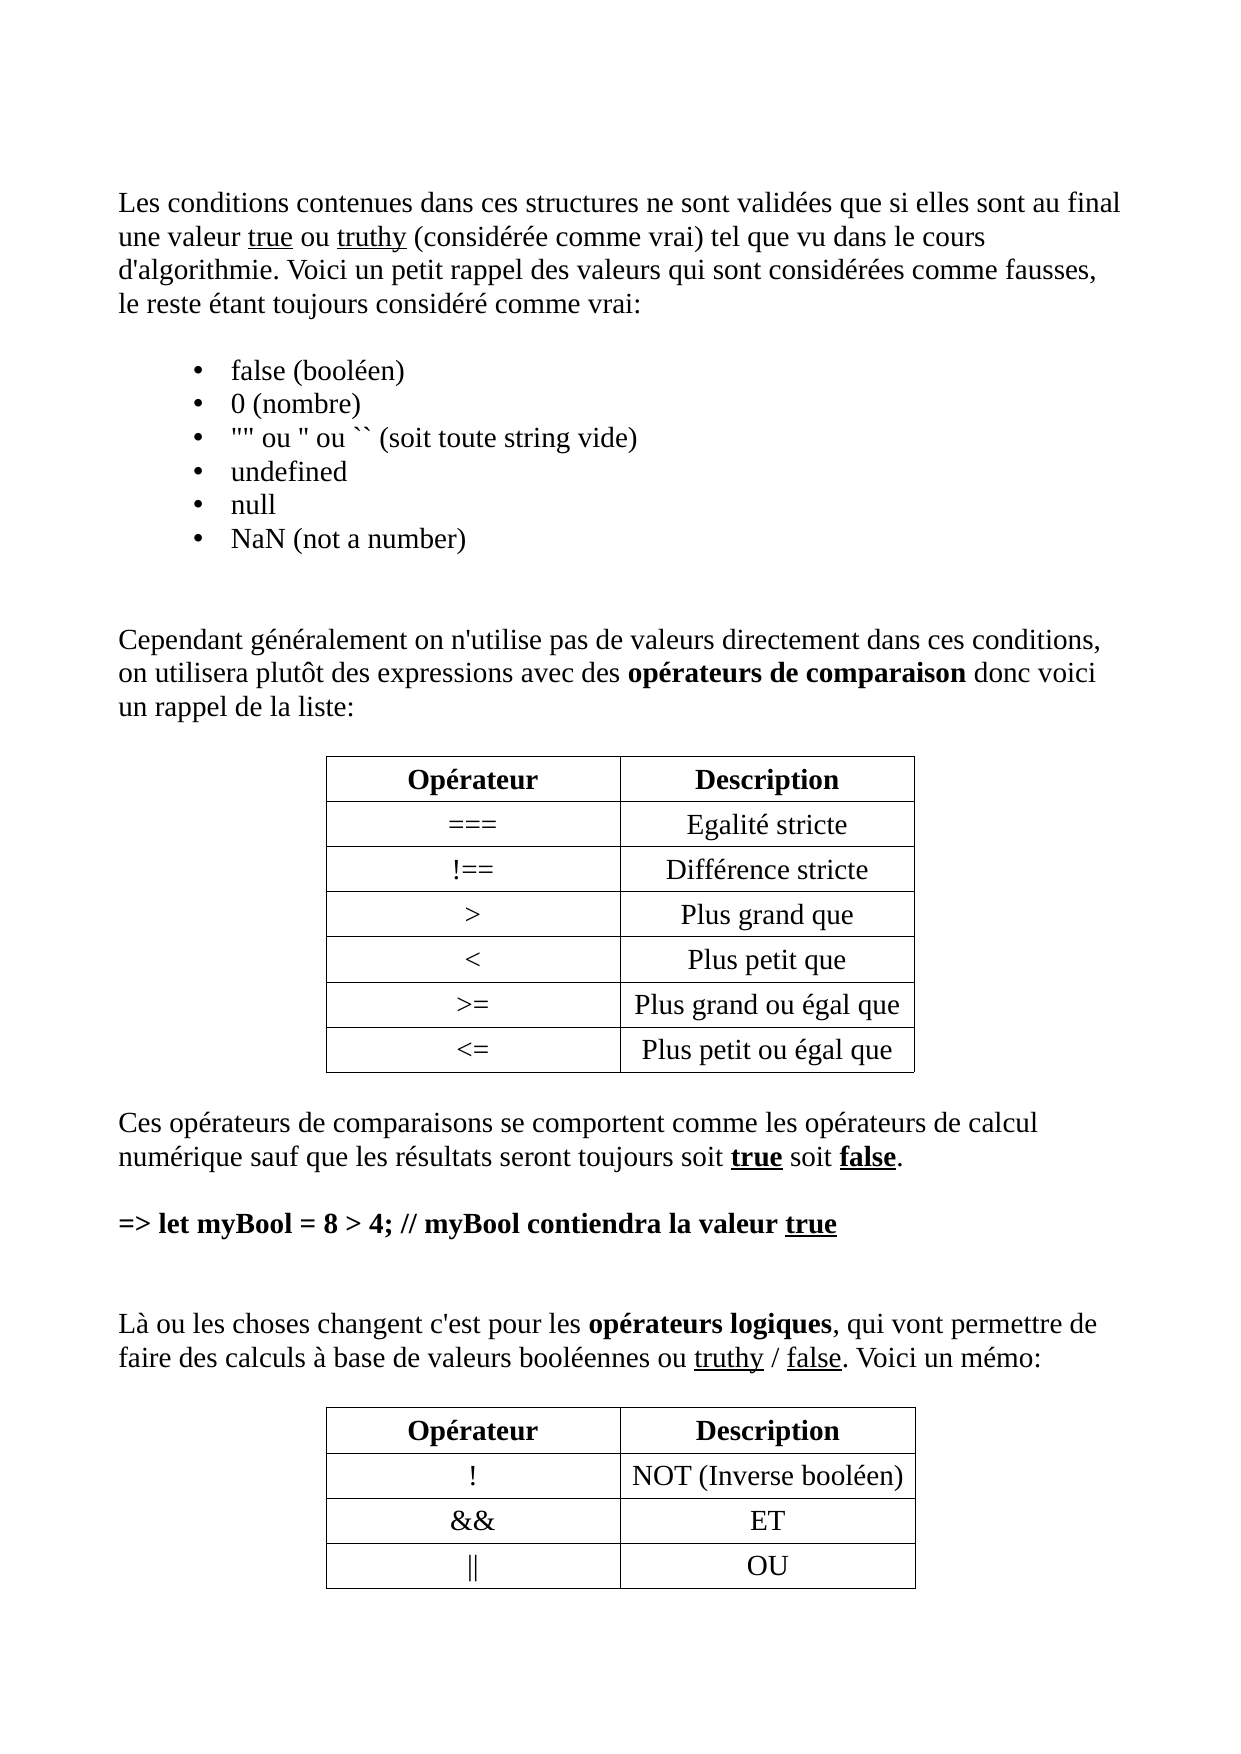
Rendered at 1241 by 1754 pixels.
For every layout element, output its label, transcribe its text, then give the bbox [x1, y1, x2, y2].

text => let myBool = 8 > 4; // myBool contiendra la valeur true [118, 1206, 1122, 1239]
text Là ou les choses changent c'est pour les opérateurs logiques, qui vont permettre de faire des calculs à base de valeurs booléennes ou truthy / false. Voici un mémo: [118, 1307, 1122, 1374]
table_cell NOT (Inverse booléen) [621, 1454, 915, 1497]
table_header Description [621, 1408, 915, 1452]
table_cell <= [327, 1028, 620, 1072]
table_cell Plus petit que [621, 937, 914, 982]
table_cell ! [327, 1454, 620, 1497]
table_cell >= [327, 983, 620, 1027]
table_header Description [621, 757, 914, 801]
list NaN (not a number) [193, 521, 1122, 555]
list false (booléen) [193, 353, 1122, 387]
table_cell ET [621, 1499, 915, 1543]
list 0 (nombre) [193, 387, 1122, 420]
list null [193, 487, 1122, 521]
table_cell > [327, 892, 620, 936]
table_cell && [327, 1499, 620, 1543]
table_cell Egalité stricte [621, 802, 914, 846]
table_cell Plus petit ou égal que [621, 1028, 914, 1072]
table_cell Différence stricte [621, 847, 914, 891]
list undefined [193, 454, 1122, 487]
text Ces opérateurs de comparaisons se comportent comme les opérateurs de calcul numérique sauf que les résultats seront toujours soit true soit false. [118, 1105, 1122, 1172]
table_header Opérateur [327, 757, 620, 801]
table_cell OU [621, 1544, 915, 1588]
list "" ou '' ou `` (soit toute string vide) [193, 420, 1122, 454]
table_cell Plus grand ou égal que [621, 983, 914, 1027]
text Cependant généralement on n'utilise pas de valeurs directement dans ces conditions, on utilisera plutôt des expressions avec des opérateurs de comparaison donc voici un rappel de la liste: [118, 622, 1122, 722]
table_cell Plus grand que [621, 892, 914, 936]
table_cell === [327, 802, 620, 846]
text Les conditions contenues dans ces structures ne sont validées que si elles sont au final une valeur true ou truthy (considérée comme vrai) tel que vu dans le cours d'algorithmie. Voici un petit rappel des valeurs qui sont considérées comme fausses, le reste étant toujours considéré comme vrai: [118, 185, 1122, 319]
table_cell || [327, 1544, 620, 1588]
table_cell < [327, 937, 620, 982]
table_header Opérateur [327, 1408, 620, 1452]
table_cell !== [327, 847, 620, 891]
